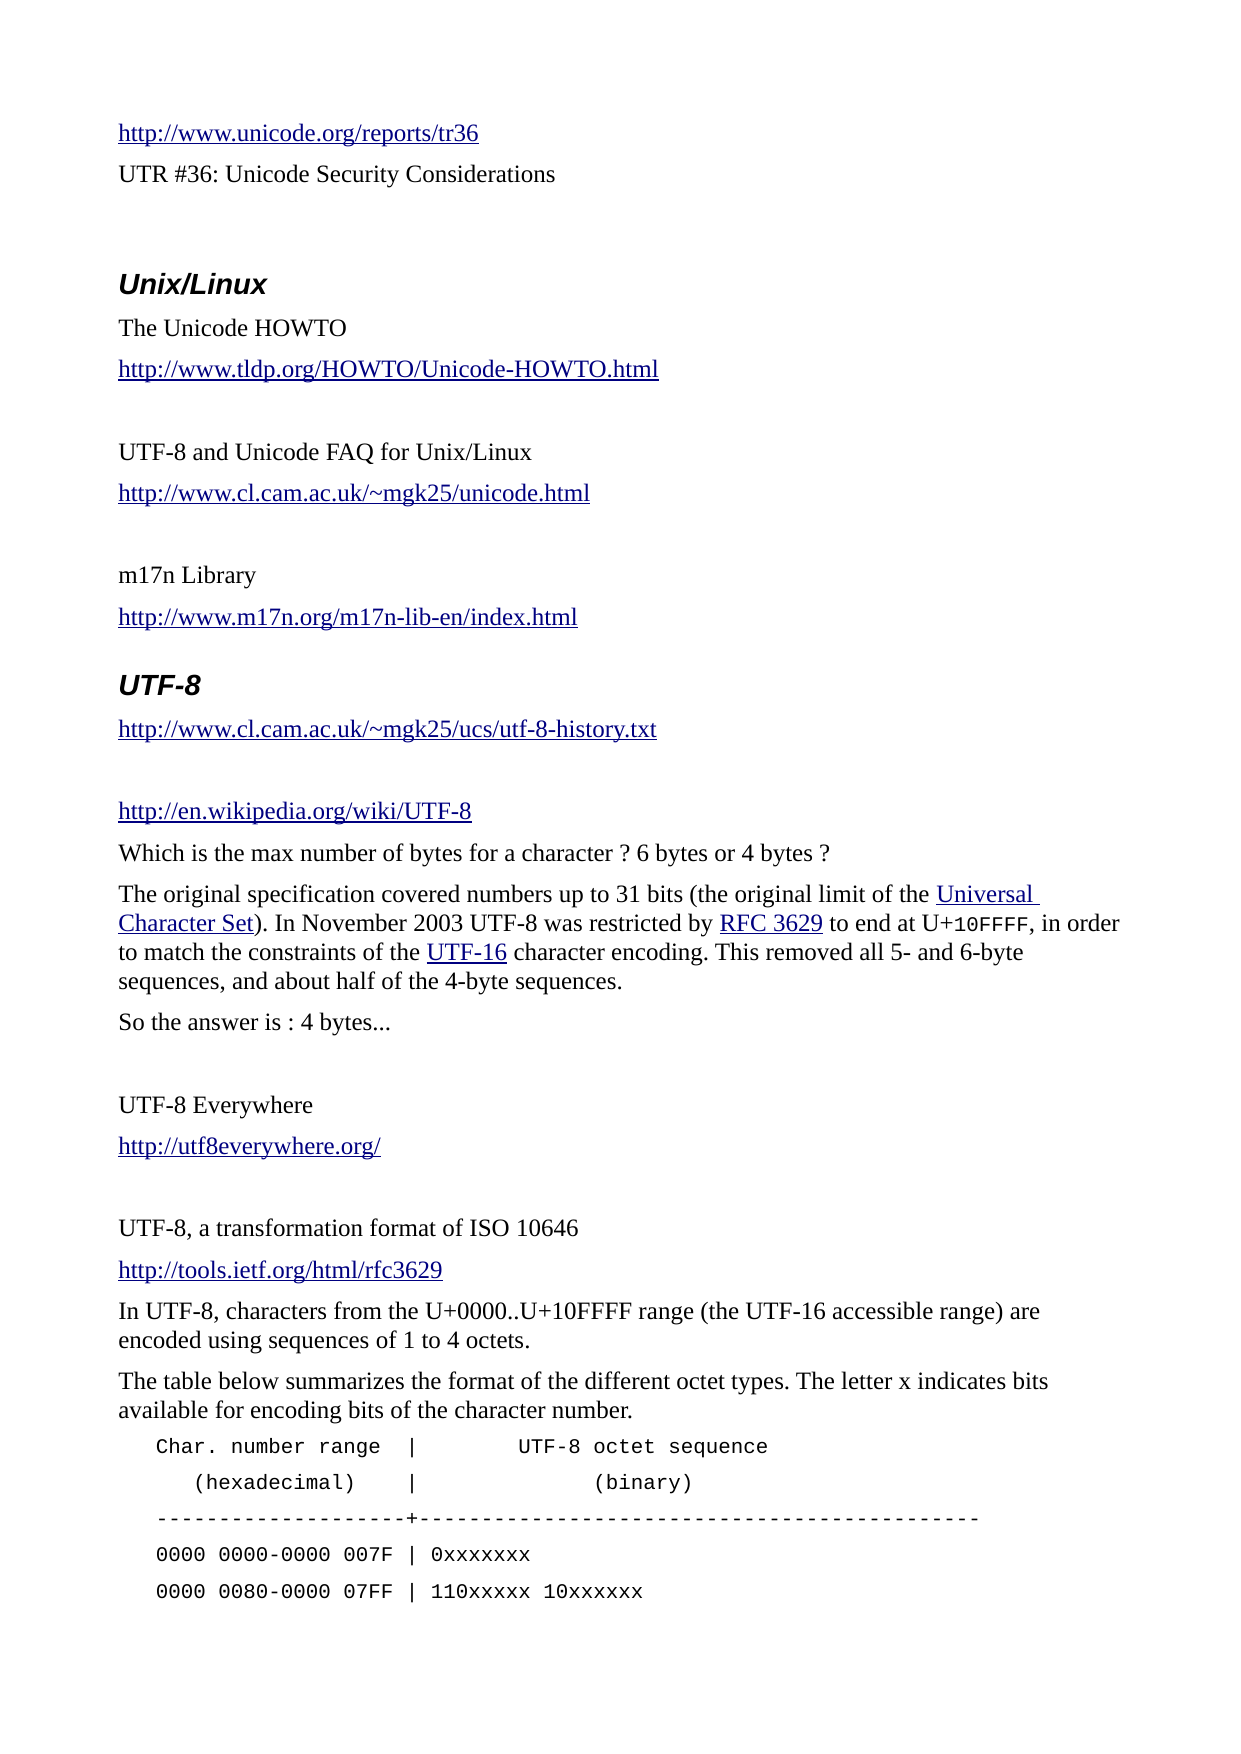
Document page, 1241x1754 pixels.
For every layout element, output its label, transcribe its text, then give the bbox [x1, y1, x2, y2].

text 0000 0080-0000 07FF | 110xxxxx 10xxxxxx [118, 1581, 1122, 1604]
text --------------------+--------------------------------------------- [118, 1508, 1122, 1532]
text UTF-8 Everywhere [118, 1090, 1122, 1118]
text http://www.cl.cam.ac.uk/~mgk25/unicode.html [118, 478, 1122, 507]
text http://en.wikipedia.org/wiki/UTF-8 [118, 796, 1122, 825]
text (hexadecimal) | (binary) [118, 1472, 1122, 1496]
text http://utf8everywhere.org/ [118, 1131, 1122, 1160]
subtitle UTF-8 [118, 668, 1122, 701]
text So the answer is : 4 bytes... [118, 1007, 1122, 1036]
text UTR #36: Unicode Security Considerations [118, 159, 1122, 188]
text The table below summarizes the format of the different octet types. The letter x indicates bits available for encoding bits of the character number. [118, 1366, 1122, 1423]
text http://www.unicode.org/reports/tr36 [118, 118, 1122, 147]
text http://www.tldp.org/HOWTO/Unicode-HOWTO.html [118, 354, 1122, 383]
text The original specification covered numbers up to 31 bits (the original limit of the Universal Character Set). In November 2003 UTF-8 was restricted by RFC 3629 to end at U+10FFFF, in order to match the constraints of the UTF-16 character encoding. This removed all 5- and 6-byte sequences, and about half of the 4-byte sequences. [118, 879, 1122, 995]
subtitle Unix/Linux [118, 267, 1122, 300]
text http://www.m17n.org/m17n-lib-en/index.html [118, 602, 1122, 630]
text In UTF-8, characters from the U+0000..U+10FFFF range (the UTF-16 accessible range) are encoded using sequences of 1 to 4 octets. [118, 1296, 1122, 1353]
text Which is the max number of bytes for a character ? 6 bytes or 4 bytes ? [118, 838, 1122, 866]
text Char. number range | UTF-8 octet sequence [118, 1436, 1122, 1460]
text http://tools.ietf.org/html/rfc3629 [118, 1255, 1122, 1283]
text 0000 0000-0000 007F | 0xxxxxxx [118, 1544, 1122, 1568]
text UTF-8 and Unicode FAQ for Unix/Linux [118, 437, 1122, 465]
text UTF-8, a transformation format of ISO 10646 [118, 1213, 1122, 1242]
text The Unicode HOWTO [118, 313, 1122, 342]
text http://www.cl.cam.ac.uk/~mgk25/ucs/utf-8-history.txt [118, 714, 1122, 743]
text m17n Library [118, 560, 1122, 589]
